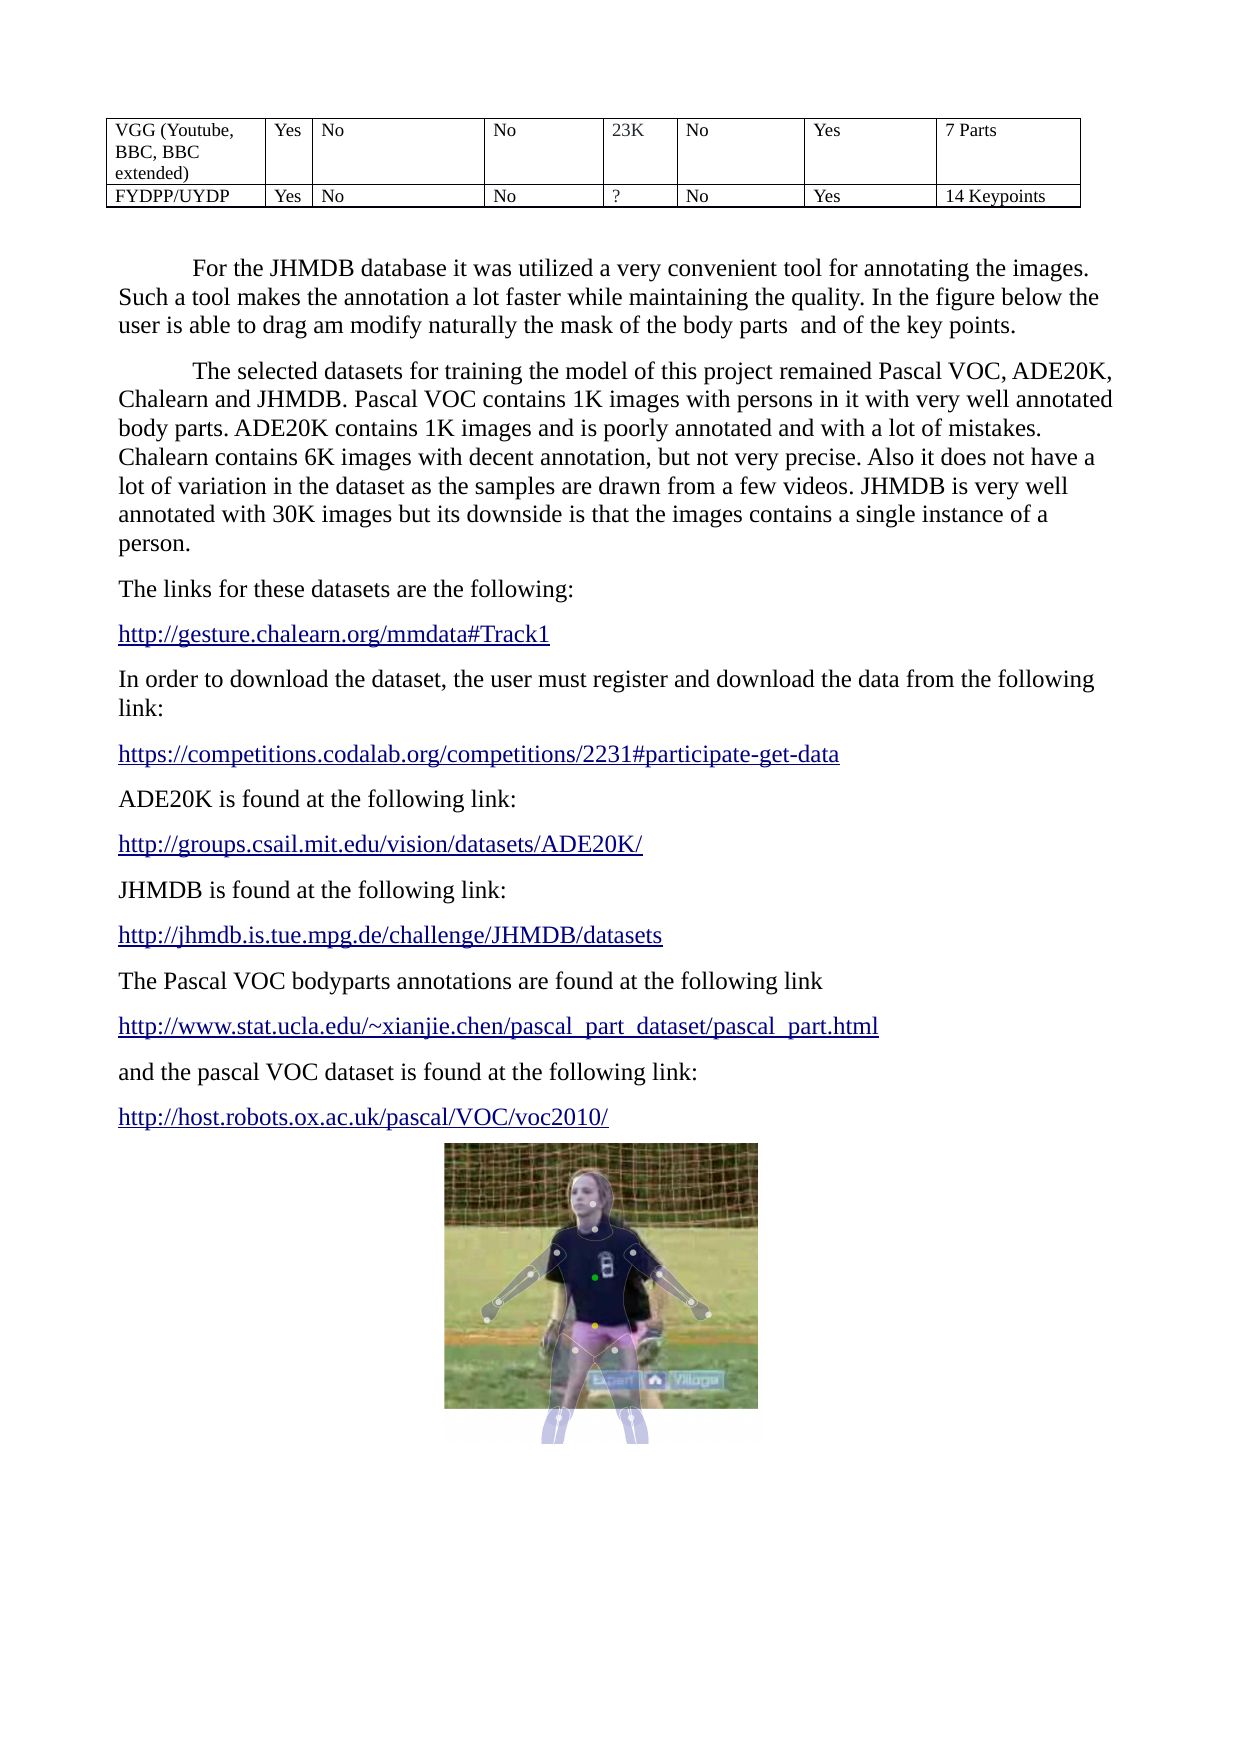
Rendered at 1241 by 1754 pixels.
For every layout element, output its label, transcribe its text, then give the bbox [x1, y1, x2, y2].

text http://jhmdb.is.tue.mpg.de/challenge/JHMDB/datasets [118, 920, 1122, 949]
table_cell FYDPP/UYDP [107, 185, 265, 206]
table_cell Yes [266, 119, 312, 184]
table_cell VGG (Youtube, BBC, BBC extended) [107, 119, 265, 184]
text http://www.stat.ucla.edu/~xianjie.chen/pascal_part_dataset/pascal_part.html [118, 1011, 1122, 1040]
table_cell Yes [805, 119, 936, 184]
table_cell No [678, 119, 804, 184]
table_cell ? [604, 185, 677, 206]
table_cell No [678, 185, 804, 206]
text The Pascal VOC bodyparts annotations are found at the following link [118, 966, 1122, 994]
table_cell 7 Parts [937, 119, 1080, 184]
text The links for these datasets are the following: [118, 574, 1122, 602]
picture [444, 1143, 763, 1444]
text ADE20K is found at the following link: [118, 784, 1122, 813]
table_cell No [313, 185, 484, 206]
table_cell No [485, 185, 603, 206]
table_cell Yes [266, 185, 312, 206]
text In order to download the dataset, the user must register and download the data from the following link: [118, 664, 1122, 722]
text http://host.robots.ox.ac.uk/pascal/VOC/voc2010/ [118, 1102, 1122, 1131]
table_cell 14 Keypoints [937, 185, 1080, 206]
table_cell No [313, 119, 484, 184]
text http://gesture.chalearn.org/mmdata#Track1 [118, 619, 1122, 648]
text http://groups.csail.mit.edu/vision/datasets/ADE20K/ [118, 829, 1122, 858]
table_cell Yes [805, 185, 936, 206]
text https://competitions.codalab.org/competitions/2231#participate-get-data [118, 739, 1122, 767]
text The selected datasets for training the model of this project remained Pascal VOC, ADE20K, Chalearn and JHMDB. Pascal VOC contains 1K images with persons in it with very well annotated body parts. ADE20K contains 1K images and is poorly annotated and with a lot of mistakes. Chalearn contains 6K images with decent annotation, but not very precise. Also it does not have a lot of variation in the dataset as the samples are drawn from a few videos. JHMDB is very well annotated with 30K images but its downside is that the images contains a single instance of a person. [118, 356, 1122, 557]
text JHMDB is found at the following link: [118, 875, 1122, 904]
text For the JHMDB database it was utilized a very convenient tool for annotating the images. Such a tool makes the annotation a lot faster while maintaining the quality. In the figure below the user is able to drag am modify naturally the mask of the body parts and of the key points. [118, 253, 1122, 339]
table_cell No [485, 119, 603, 184]
text and the pascal VOC dataset is found at the following link: [118, 1057, 1122, 1085]
table_cell 23K [604, 119, 677, 184]
